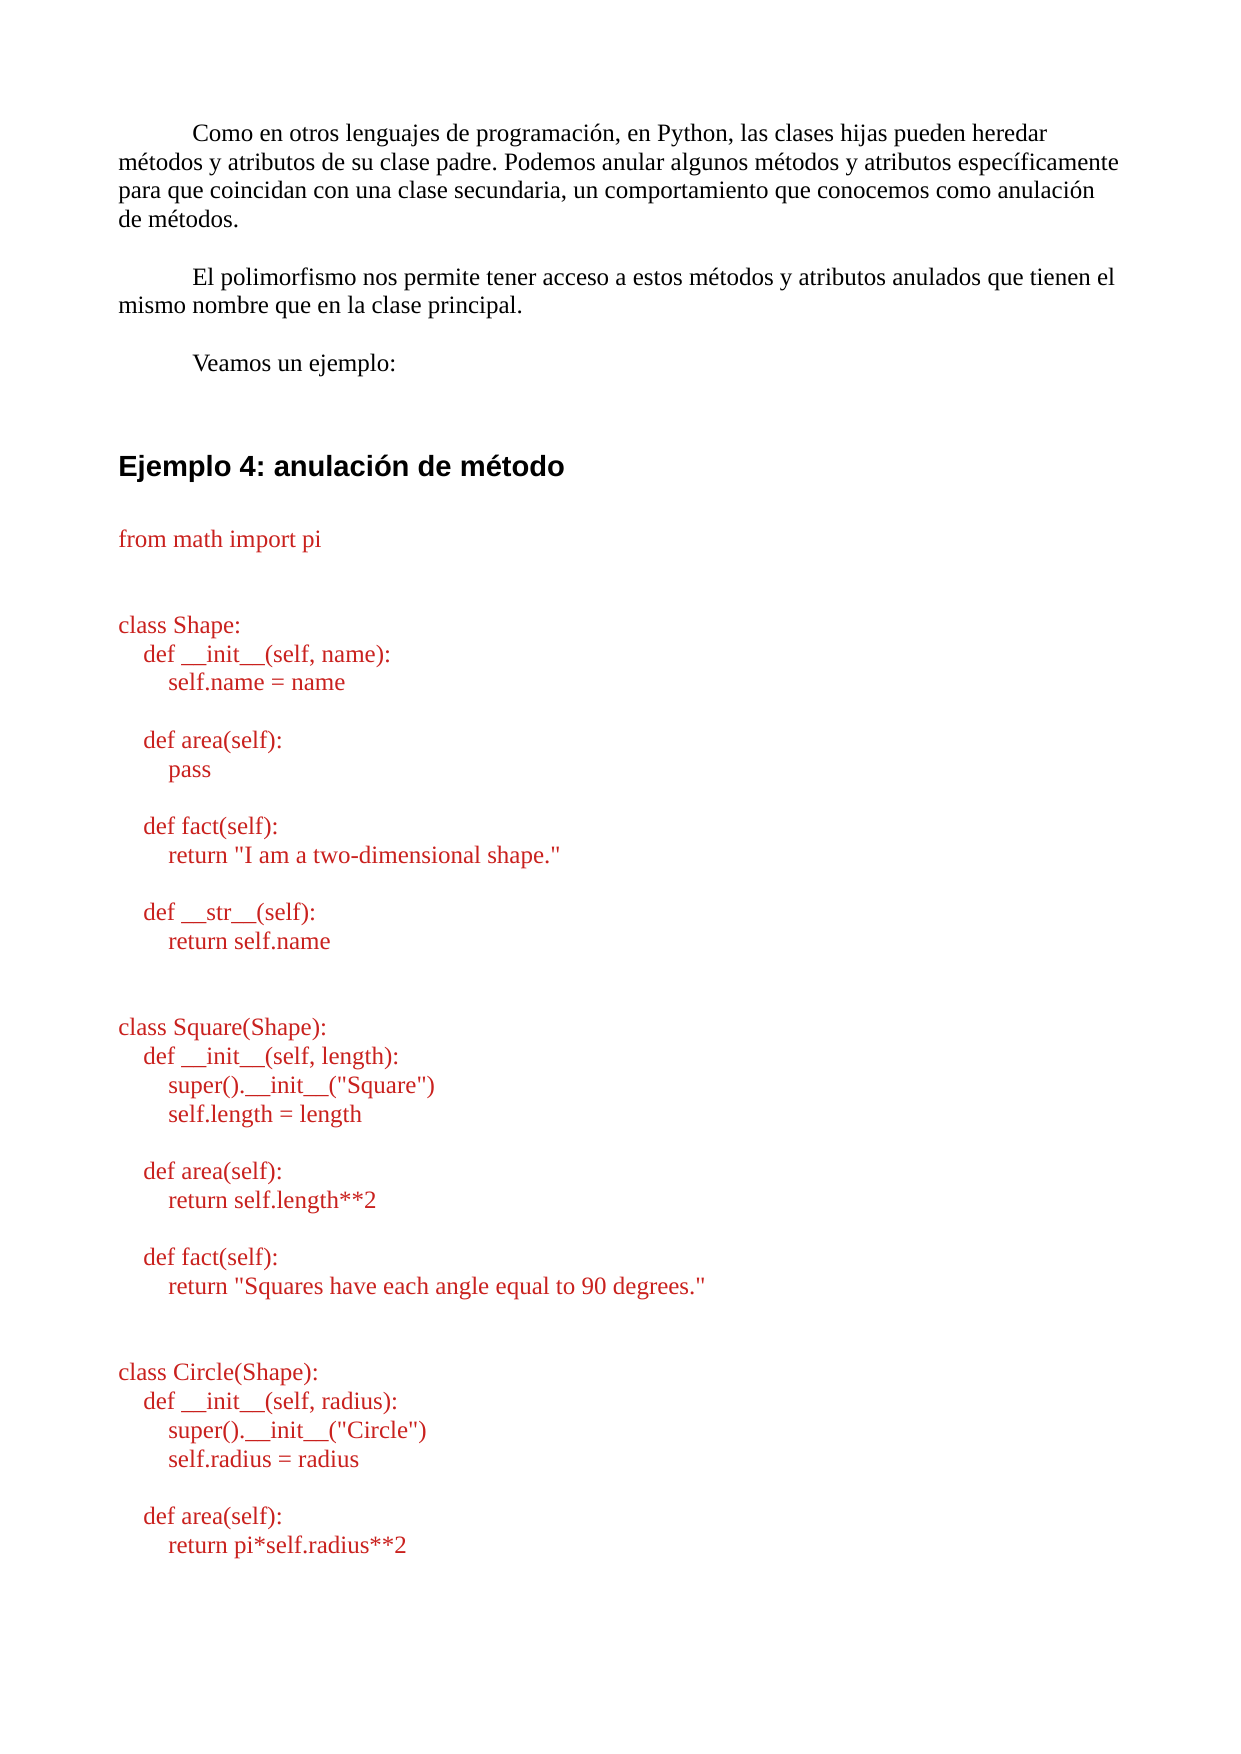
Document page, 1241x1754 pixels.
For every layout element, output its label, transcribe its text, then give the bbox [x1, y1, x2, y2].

text super().__init__("Square") [118, 1070, 1122, 1099]
text def area(self): [118, 1156, 1122, 1185]
text def __init__(self, length): [118, 1041, 1122, 1070]
text El polimorfismo nos permite tener acceso a estos métodos y atributos anulados que tienen el mismo nombre que en la clase principal. [118, 262, 1122, 319]
text return "I am a two-dimensional shape." [118, 840, 1122, 869]
subtitle Ejemplo 4: anulación de método [118, 449, 1122, 482]
text return "Squares have each angle equal to 90 degrees." [118, 1271, 1122, 1300]
text return self.length**2 [118, 1185, 1122, 1214]
text def __init__(self, name): [118, 639, 1122, 667]
text class Shape: [118, 610, 1122, 639]
text return pi*self.radius**2 [118, 1530, 1122, 1559]
text return self.name [118, 926, 1122, 955]
text Como en otros lenguajes de programación, en Python, las clases hijas pueden heredar métodos y atributos de su clase padre. Podemos anular algunos métodos y atributos específicamente para que coincidan con una clase secundaria, un comportamiento que conocemos como anulación de métodos. [118, 118, 1122, 233]
text self.radius = radius [118, 1444, 1122, 1472]
text def __str__(self): [118, 897, 1122, 926]
text from math import pi [118, 524, 1122, 552]
text self.name = name [118, 667, 1122, 696]
text def fact(self): [118, 1242, 1122, 1271]
text def area(self): [118, 1501, 1122, 1530]
text Veamos un ejemplo: [118, 348, 1122, 377]
text super().__init__("Circle") [118, 1415, 1122, 1444]
text def area(self): [118, 725, 1122, 754]
text class Circle(Shape): [118, 1357, 1122, 1386]
text class Square(Shape): [118, 1012, 1122, 1041]
text pass [118, 754, 1122, 782]
text def __init__(self, radius): [118, 1386, 1122, 1415]
text self.length = length [118, 1099, 1122, 1127]
text def fact(self): [118, 811, 1122, 840]
